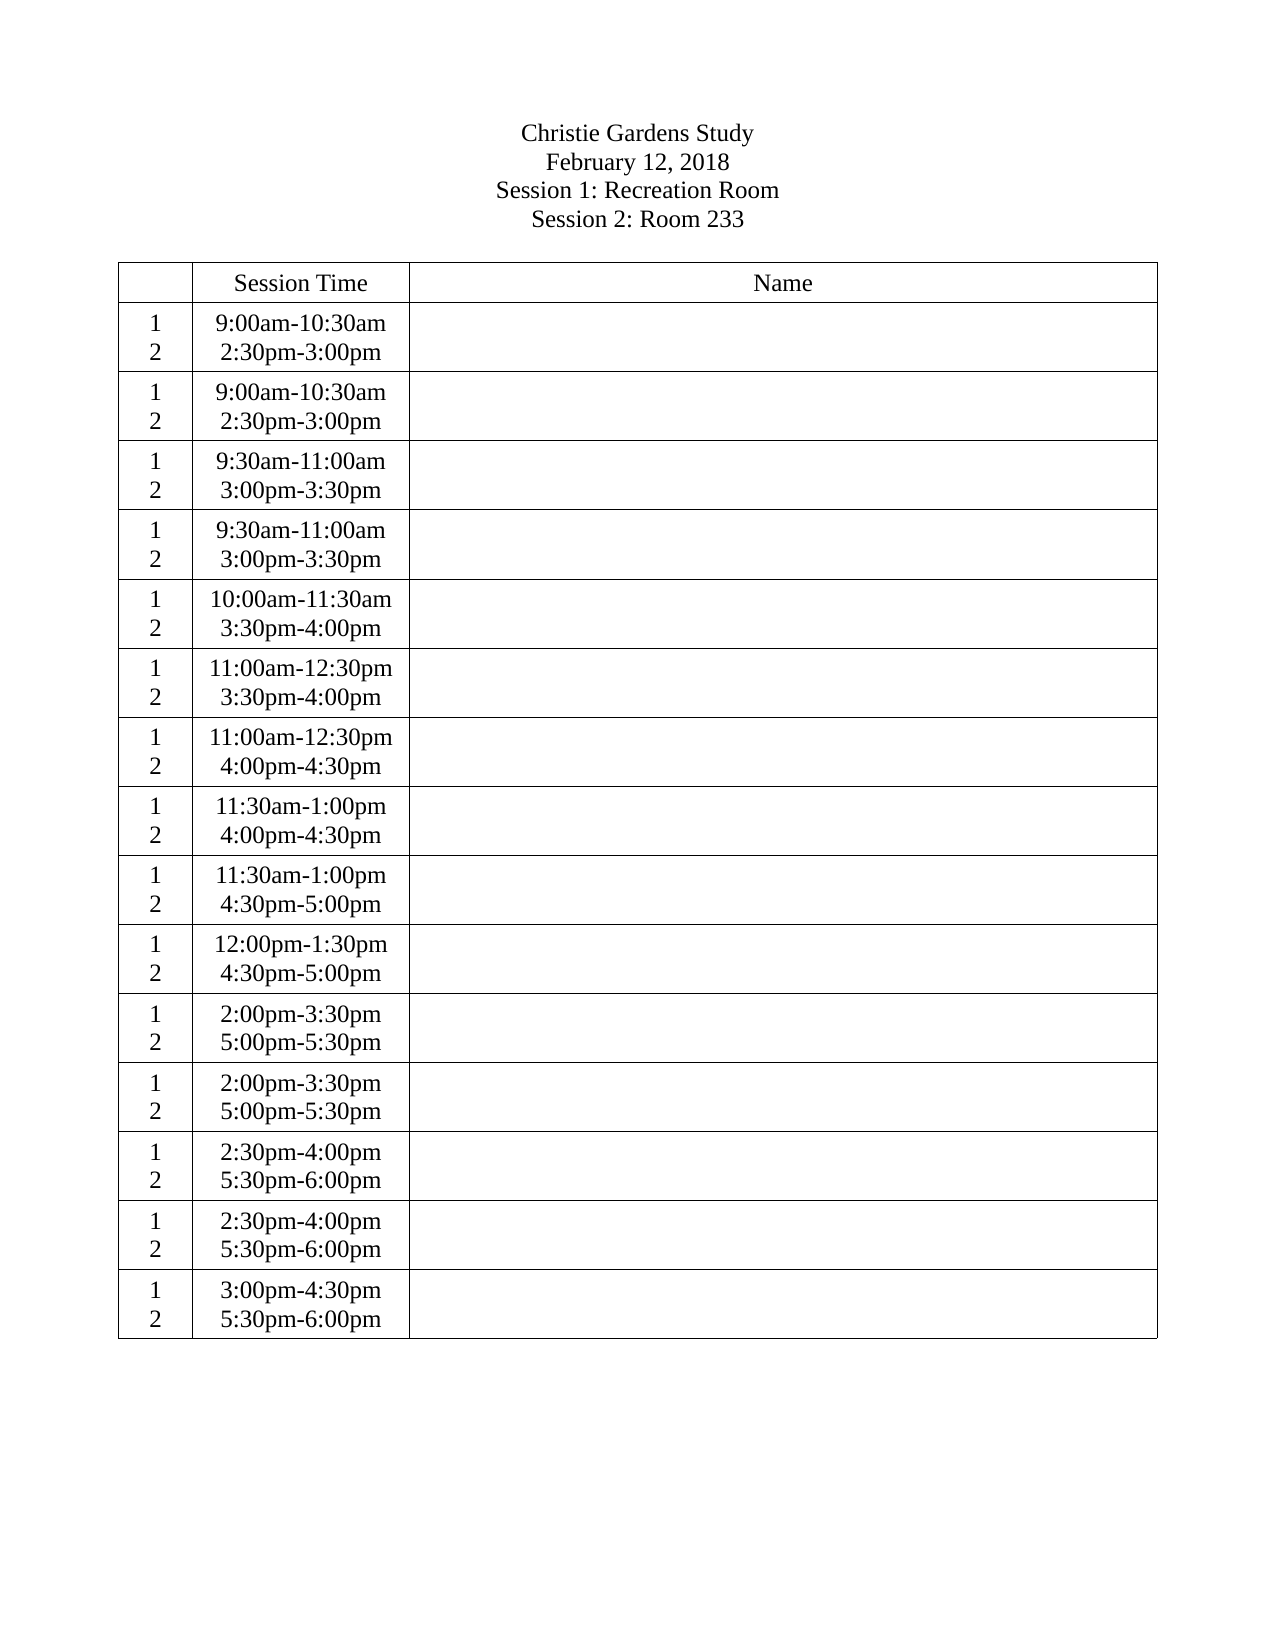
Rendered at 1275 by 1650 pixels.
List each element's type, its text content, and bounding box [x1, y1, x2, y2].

table_cell 1 2 [119, 510, 192, 578]
table_cell [410, 718, 1157, 786]
text Session 1: Recreation Room [118, 176, 1157, 204]
table_cell 11:00am-12:30pm 3:30pm-4:00pm [193, 649, 409, 717]
text Christie Gardens Study [118, 118, 1157, 147]
table_cell 1 2 [119, 925, 192, 993]
table_cell 2:30pm-4:00pm 5:30pm-6:00pm [193, 1132, 409, 1200]
table_cell [410, 510, 1157, 578]
table_cell [410, 856, 1157, 924]
table_cell 9:30am-11:00am 3:00pm-3:30pm [193, 441, 409, 509]
table_cell 2:00pm-3:30pm 5:00pm-5:30pm [193, 994, 409, 1062]
table_cell 1 2 [119, 1063, 192, 1131]
table_cell 1 2 [119, 303, 192, 371]
table_cell [410, 649, 1157, 717]
table_cell 3:00pm-4:30pm 5:30pm-6:00pm [193, 1270, 409, 1338]
table_cell 1 2 [119, 649, 192, 717]
table_cell 1 2 [119, 718, 192, 786]
table_cell [410, 787, 1157, 855]
table_cell [410, 925, 1157, 993]
table_cell 1 2 [119, 787, 192, 855]
table_header Name [410, 263, 1157, 302]
table_cell 1 2 [119, 856, 192, 924]
table_cell 12:00pm-1:30pm 4:30pm-5:00pm [193, 925, 409, 993]
text February 12, 2018 [118, 147, 1157, 176]
table_cell 10:00am-11:30am 3:30pm-4:00pm [193, 580, 409, 647]
table_cell [410, 1063, 1157, 1131]
table_header [119, 263, 192, 302]
table_cell [410, 1132, 1157, 1200]
table_cell [410, 1201, 1157, 1269]
table_cell [410, 580, 1157, 647]
table_cell 2:00pm-3:30pm 5:00pm-5:30pm [193, 1063, 409, 1131]
table_cell 1 2 [119, 1132, 192, 1200]
table_cell 11:30am-1:00pm 4:30pm-5:00pm [193, 856, 409, 924]
table_header Session Time [193, 263, 409, 302]
table_cell 2:30pm-4:00pm 5:30pm-6:00pm [193, 1201, 409, 1269]
text Session 2: Room 233 [118, 204, 1157, 233]
table_cell 11:30am-1:00pm 4:00pm-4:30pm [193, 787, 409, 855]
table_cell 11:00am-12:30pm 4:00pm-4:30pm [193, 718, 409, 786]
table_cell 1 2 [119, 994, 192, 1062]
table_cell 9:00am-10:30am 2:30pm-3:00pm [193, 303, 409, 371]
table_cell [410, 303, 1157, 371]
table_cell 9:00am-10:30am 2:30pm-3:00pm [193, 372, 409, 440]
table_cell 1 2 [119, 441, 192, 509]
table_cell 9:30am-11:00am 3:00pm-3:30pm [193, 510, 409, 578]
table_cell 1 2 [119, 580, 192, 647]
table_cell 1 2 [119, 1201, 192, 1269]
table_cell [410, 372, 1157, 440]
table_cell [410, 994, 1157, 1062]
table_cell 1 2 [119, 372, 192, 440]
table_cell 1 2 [119, 1270, 192, 1338]
table_cell [410, 441, 1157, 509]
table_cell [410, 1270, 1157, 1338]
